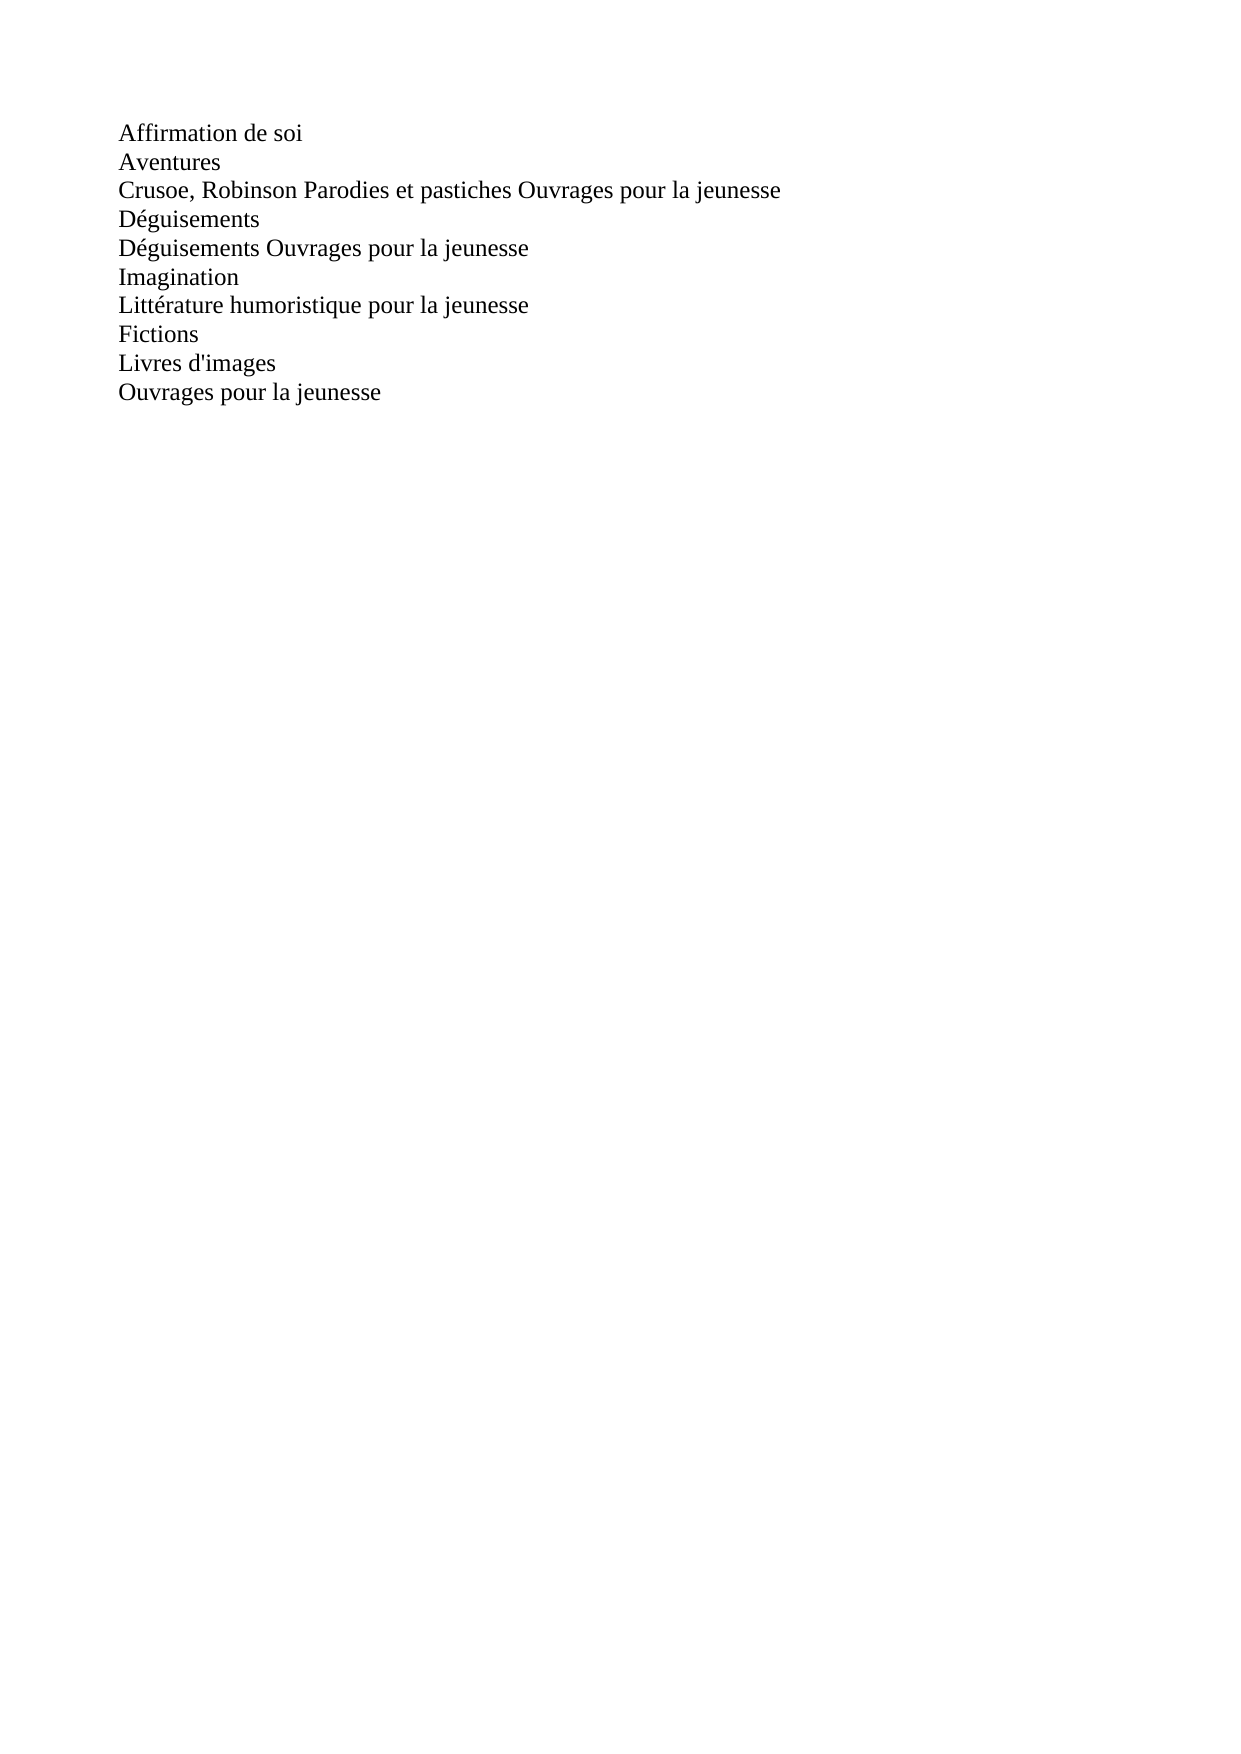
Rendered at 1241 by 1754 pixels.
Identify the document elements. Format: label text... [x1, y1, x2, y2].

text Crusoe, Robinson Parodies et pastiches Ouvrages pour la jeunesse [118, 176, 1122, 204]
text Déguisements [118, 204, 1122, 233]
text Livres d'images [118, 348, 1122, 377]
text Ouvrages pour la jeunesse [118, 377, 1122, 406]
text Déguisements Ouvrages pour la jeunesse [118, 233, 1122, 262]
text Fictions [118, 319, 1122, 348]
text Imagination [118, 262, 1122, 291]
text Affirmation de soi [118, 118, 1122, 147]
text Aventures [118, 147, 1122, 176]
text Littérature humoristique pour la jeunesse [118, 291, 1122, 319]
